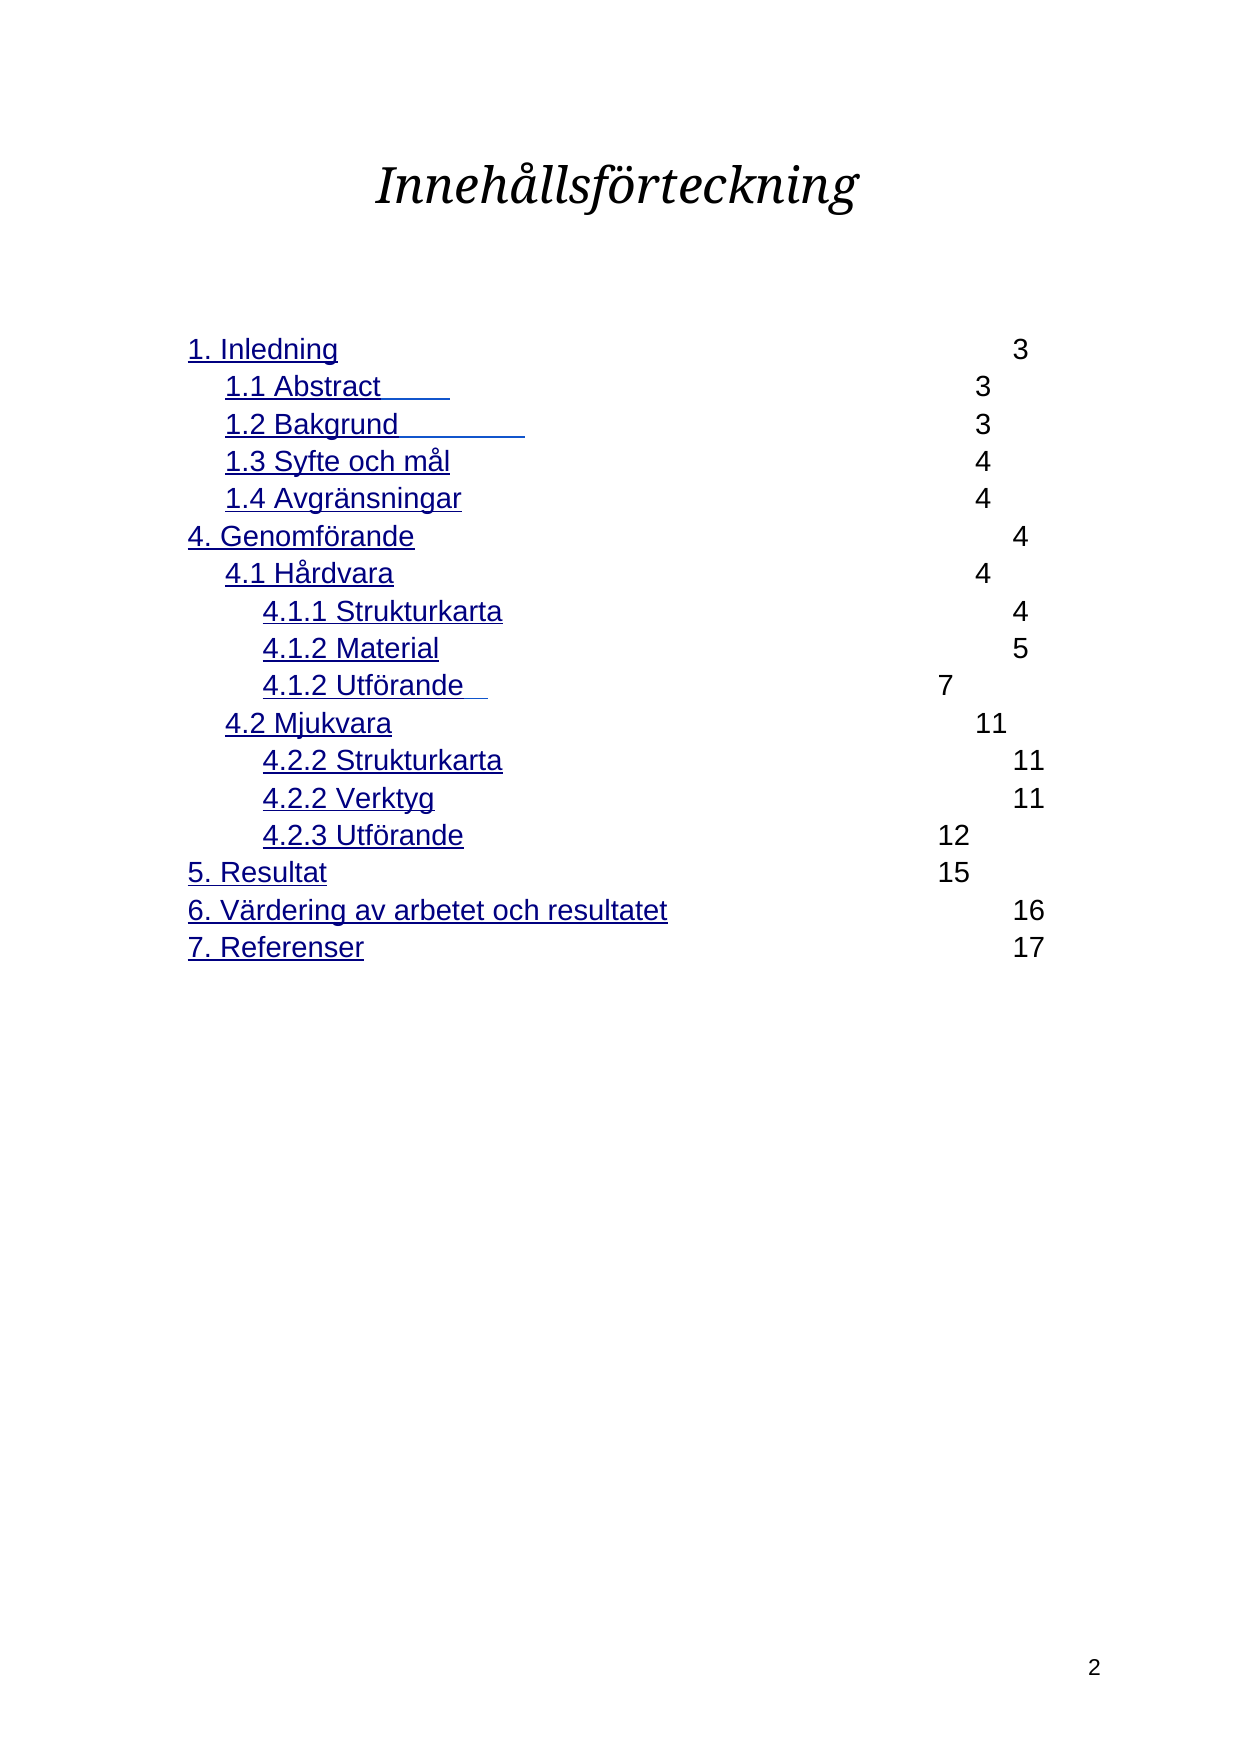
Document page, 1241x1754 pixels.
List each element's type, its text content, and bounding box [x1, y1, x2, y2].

subtitle Innehållsförteckning [150, 150, 1090, 218]
text 1.2 Bakgrund 3 [225, 408, 1090, 440]
text 1.3 Syfte och mål 4 [225, 445, 1090, 478]
text 4.1.1 Strukturkarta 4 [262, 594, 1090, 627]
text 1.4 Avgränsningar 4 [225, 482, 1090, 515]
text 4.2 Mjukvara 11 [225, 707, 1090, 739]
text 1. Inledning 3 [187, 333, 1090, 365]
text 4.1.2 Utförande 7 [262, 669, 1090, 702]
text 4.2.2 Strukturkarta 11 [262, 744, 1090, 777]
text 4.2.3 Utförande 12 [262, 819, 1090, 852]
text 4. Genomförande 4 [187, 520, 1090, 552]
text 5. Resultat 15 [187, 856, 1090, 889]
text 4.1.2 Material 5 [262, 632, 1090, 664]
text 1.1 Abstract 3 [225, 370, 1090, 403]
text 7. Referenser 17 [187, 931, 1090, 964]
text 4.1 Hårdvara 4 [225, 557, 1090, 590]
text 6. Värdering av arbetet och resultatet 16 [187, 894, 1090, 926]
text 4.2.2 Verktyg 11 [262, 782, 1090, 814]
